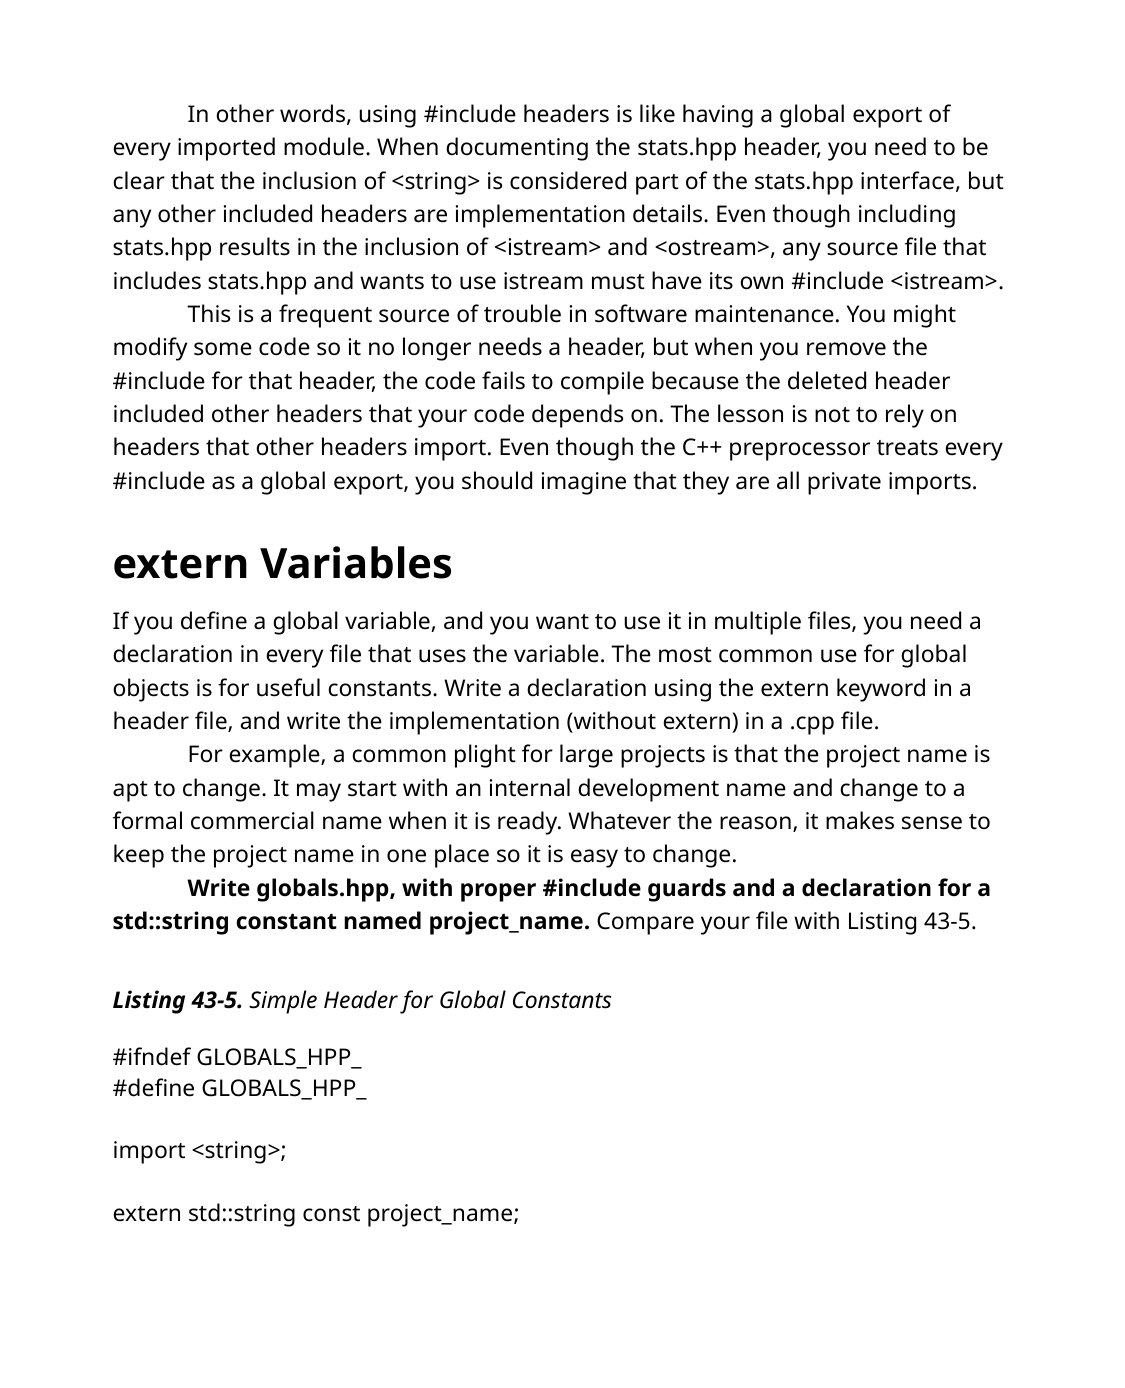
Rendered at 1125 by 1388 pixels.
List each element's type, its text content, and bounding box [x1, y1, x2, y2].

text For example, a common plight for large projects is that the project name is apt to change. It may start with an internal development name and change to a formal commercial name when it is ready. Whatever the reason, it makes sense to keep the project name in one place so it is easy to change. [112, 736, 1012, 869]
text import <string>; [112, 1134, 1012, 1166]
text This is a frequent source of trouble in software maintenance. You might modify some code so it no longer needs a header, but when you remove the #include for that header, the code fails to compile because the deleted header included other headers that your code depends on. The lesson is not to rely on headers that other headers import. Even though the C++ preprocessor treats every #include as a global export, you should imagine that they are all private imports. [112, 296, 1012, 496]
subtitle extern Variables [112, 533, 1012, 590]
text extern std::string const project_name; [112, 1197, 1012, 1228]
text #define GLOBALS_HPP_ [112, 1072, 1012, 1103]
text If you define a global variable, and you want to use it in multiple files, you need a declaration in every file that uses the variable. The most common use for global objects is for useful constants. Write a declaration using the extern keyword in a header file, and write the implementation (without extern) in a .cpp file. [112, 603, 1012, 736]
text In other words, using #include headers is like having a global export of every imported module. When documenting the stats.hpp header, you need to be clear that the inclusion of <string> is considered part of the stats.hpp interface, but any other included headers are implementation details. Even though including stats.hpp results in the inclusion of <istream> and <ostream>, any source file that includes stats.hpp and wants to use istream must have its own #include <istream>. [112, 96, 1012, 296]
text Write globals.hpp, with proper #include guards and a declaration for a std::string constant named project_name. Compare your file with Listing 43-5. [112, 869, 1012, 936]
text Listing 43-5. Simple Header for Global Constants [112, 984, 1012, 1015]
text #ifndef GLOBALS_HPP_ [112, 1041, 1012, 1072]
